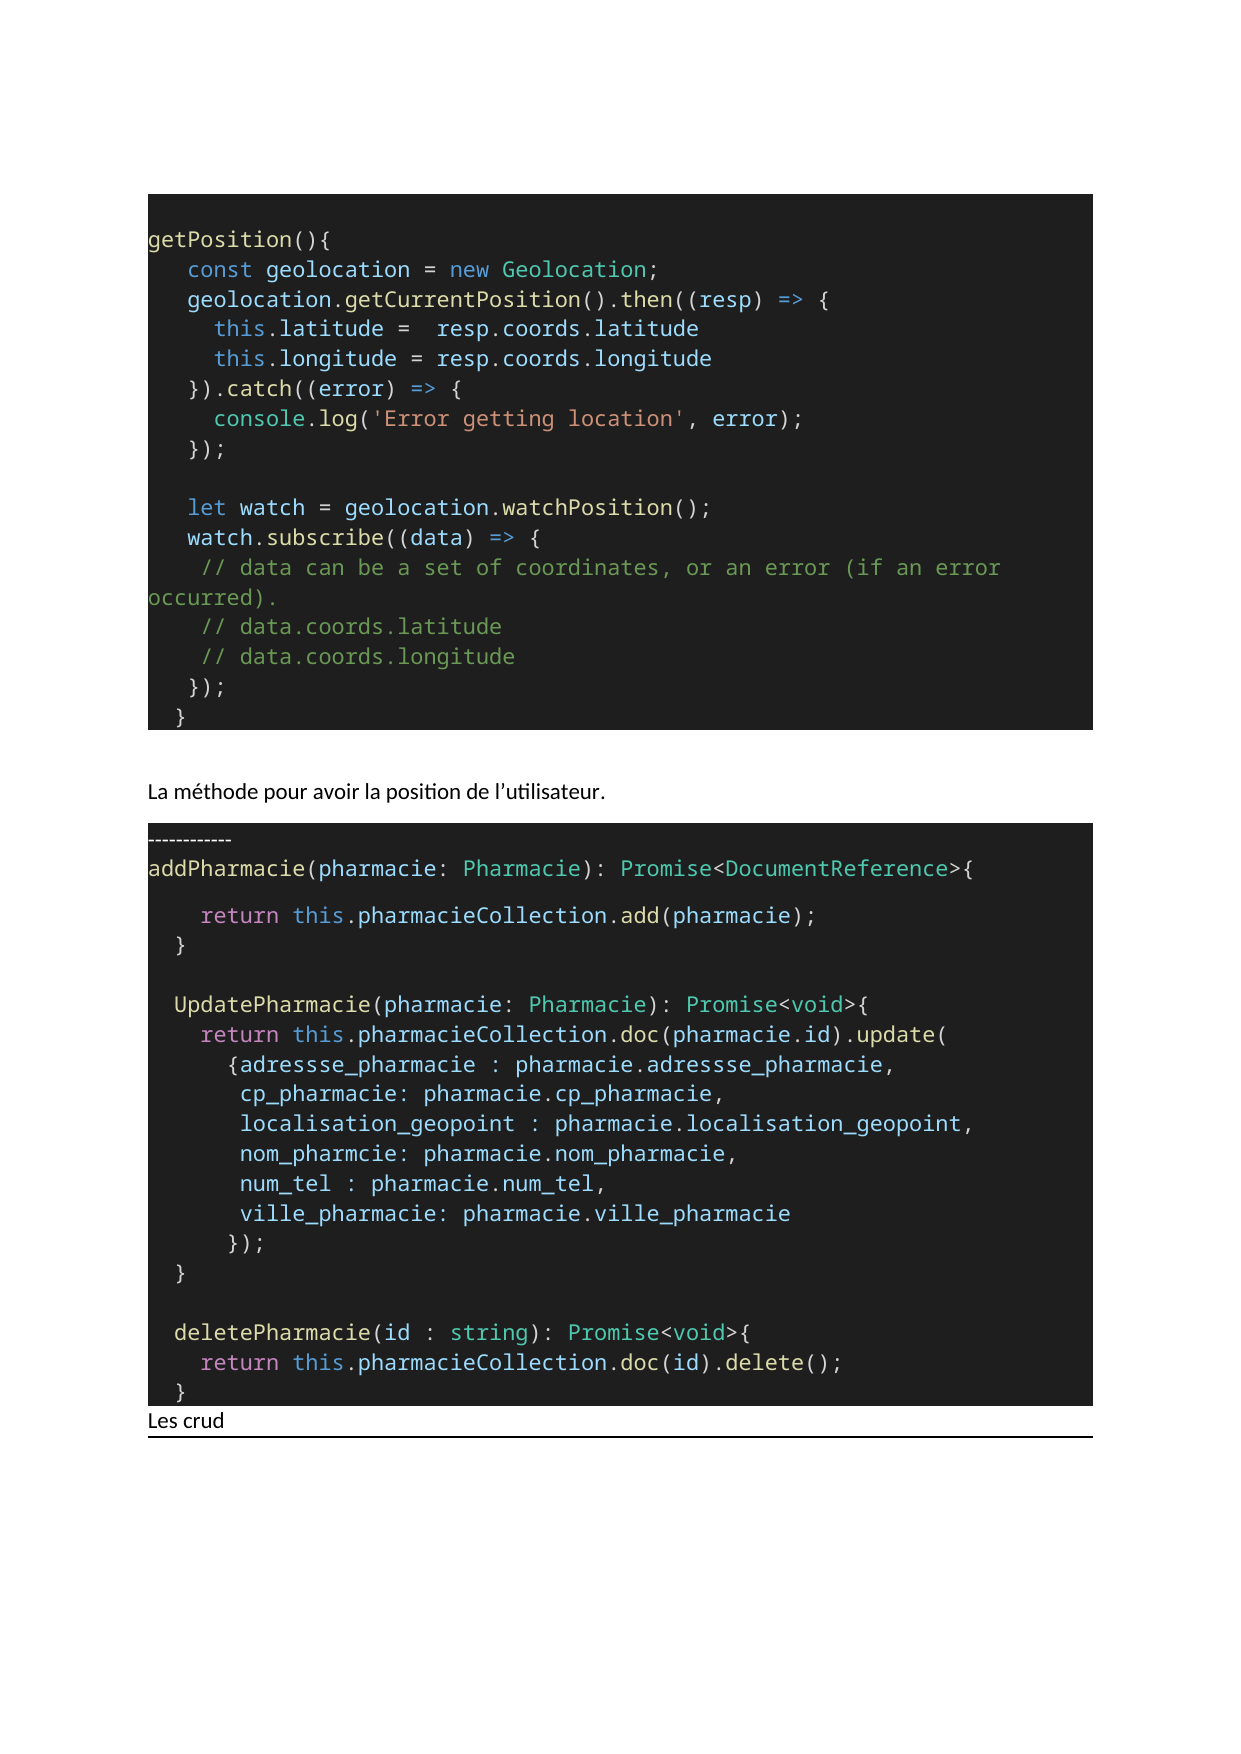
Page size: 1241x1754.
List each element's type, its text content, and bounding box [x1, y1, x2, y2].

text }); [148, 671, 1093, 701]
text } [148, 1257, 1093, 1287]
text this.latitude = resp.coords.latitude [148, 313, 1093, 343]
text watch.subscribe((data) => { [148, 522, 1093, 552]
text }); [148, 1227, 1093, 1257]
text Les crud [148, 1406, 1093, 1436]
text geolocation.getCurrentPosition().then((resp) => { [148, 283, 1093, 313]
text ------------ addPharmacie(pharmacie: Pharmacie): Promise<DocumentReference>{ [148, 823, 1093, 883]
text return this.pharmacieCollection.doc(id).delete(); [148, 1347, 1093, 1376]
text return this.pharmacieCollection.doc(pharmacie.id).update( [148, 1019, 1093, 1049]
text ville_pharmacie: pharmacie.ville_pharmacie [148, 1198, 1093, 1227]
text La méthode pour avoir la position de l’utilisateur. [148, 777, 1093, 805]
text cp_pharmacie: pharmacie.cp_pharmacie, [148, 1078, 1093, 1108]
text let watch = geolocation.watchPosition(); [148, 492, 1093, 522]
text }).catch((error) => { [148, 373, 1093, 403]
text } [148, 1376, 1093, 1406]
text // data.coords.longitude [148, 641, 1093, 671]
text // data.coords.latitude [148, 611, 1093, 641]
text nom_pharmcie: pharmacie.nom_pharmacie, [148, 1138, 1093, 1168]
text getPosition(){ [148, 224, 1093, 254]
text {adressse_pharmacie : pharmacie.adressse_pharmacie, [148, 1049, 1093, 1078]
text UpdatePharmacie(pharmacie: Pharmacie): Promise<void>{ [148, 989, 1093, 1019]
text // data can be a set of coordinates, or an error (if an error occurred). [148, 552, 1093, 611]
text } [148, 929, 1093, 959]
text num_tel : pharmacie.num_tel, [148, 1168, 1093, 1198]
text console.log('Error getting location', error); [148, 403, 1093, 432]
text const geolocation = new Geolocation; [148, 254, 1093, 283]
text localisation_geopoint : pharmacie.localisation_geopoint, [148, 1108, 1093, 1138]
text }); [148, 432, 1093, 462]
text return this.pharmacieCollection.add(pharmacie); [148, 900, 1093, 929]
text deletePharmacie(id : string): Promise<void>{ [148, 1317, 1093, 1347]
text this.longitude = resp.coords.longitude [148, 343, 1093, 373]
text } [148, 701, 1093, 730]
